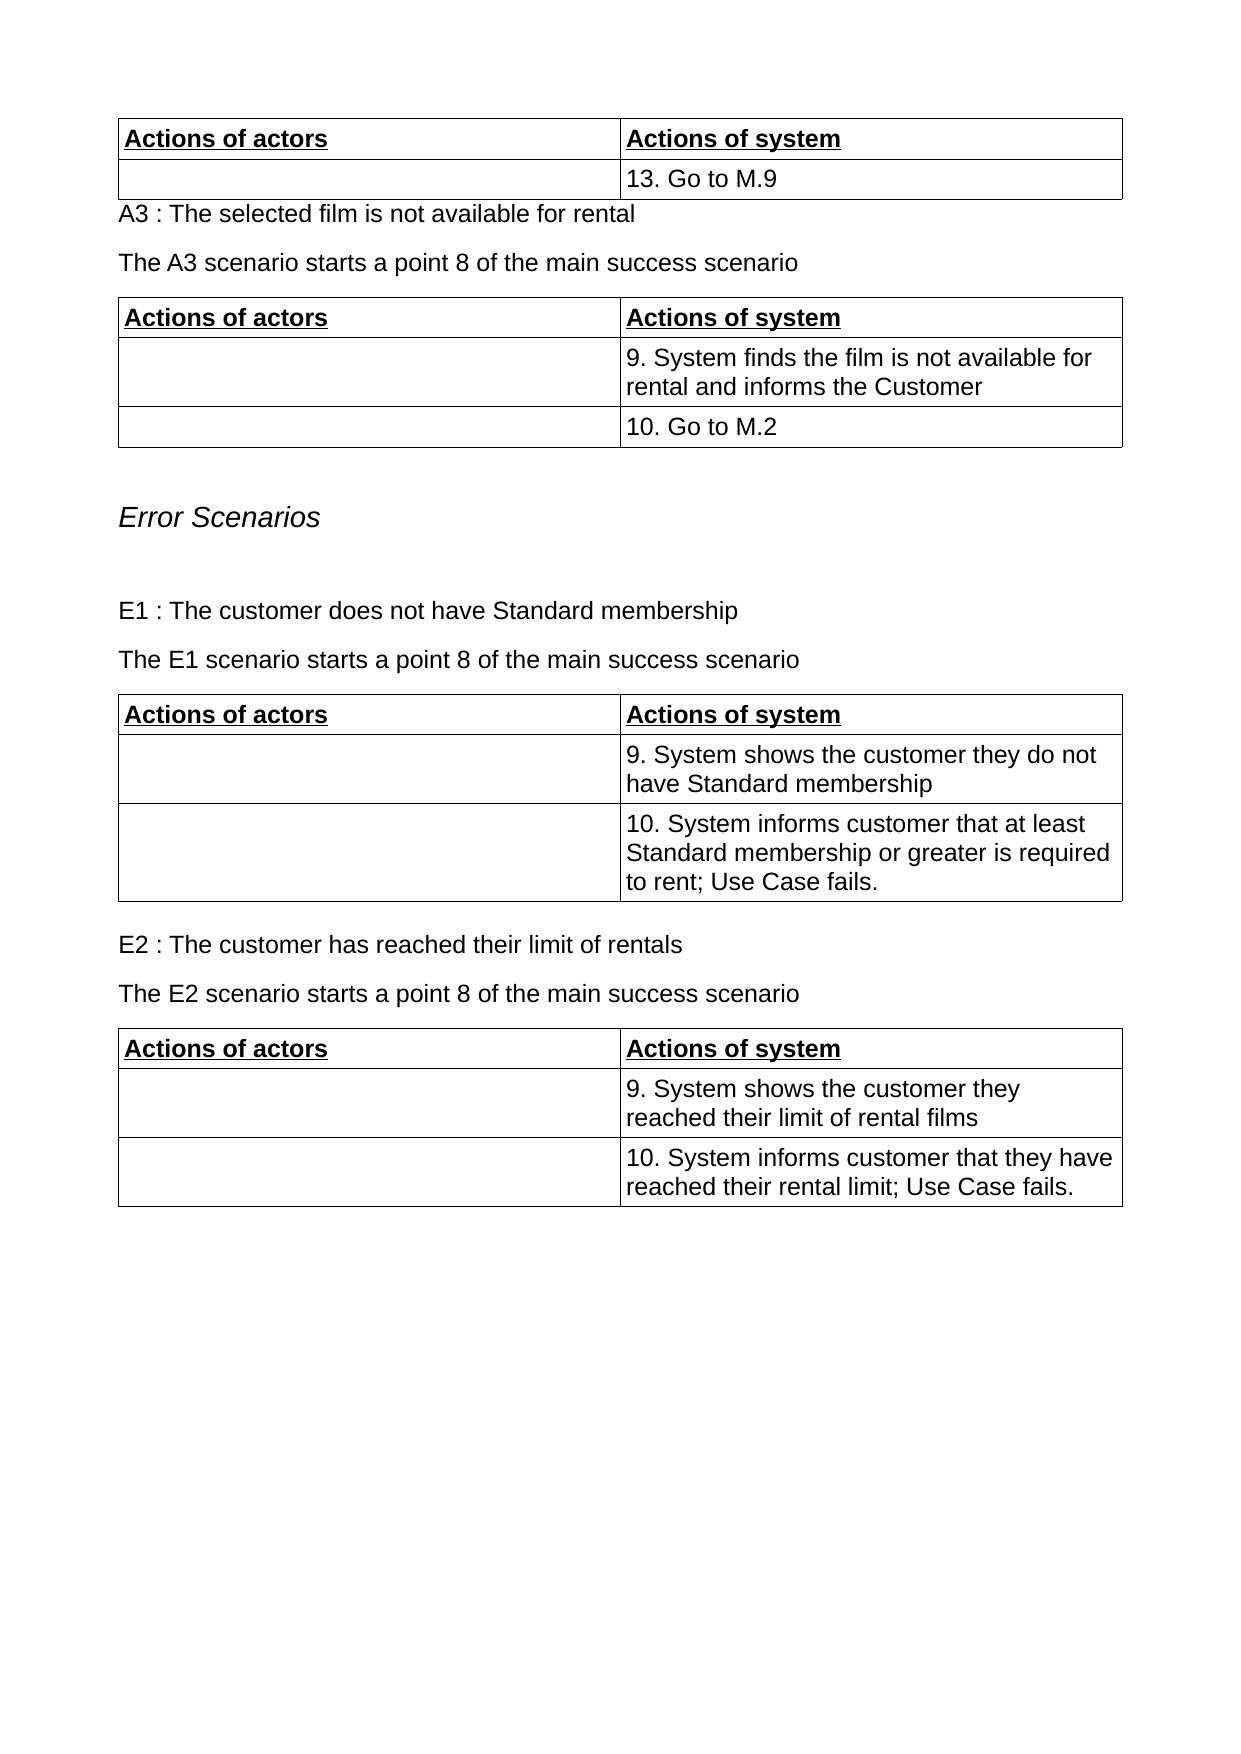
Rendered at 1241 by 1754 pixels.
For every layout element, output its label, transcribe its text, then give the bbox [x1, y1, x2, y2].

text The E1 scenario starts a point 8 of the main success scenario [118, 645, 1122, 673]
text The E2 scenario starts a point 8 of the main success scenario [118, 979, 1122, 1008]
table_header Actions of system [621, 119, 1122, 158]
table_header Actions of actors [119, 695, 620, 734]
table_cell 9. System shows the customer they reached their limit of rental films [621, 1069, 1122, 1137]
text The A3 scenario starts a point 8 of the main success scenario [118, 248, 1122, 277]
table_cell [119, 407, 620, 447]
table_cell 10. Go to M.2 [621, 407, 1122, 447]
table_cell [119, 1069, 620, 1137]
table_cell 9. System finds the film is not available for rental and informs the Customer [621, 338, 1122, 406]
text E2 : The customer has reached their limit of rentals [118, 930, 1122, 958]
text A3 : The selected film is not available for rental [118, 200, 1122, 228]
table_cell [119, 160, 620, 199]
table_cell [119, 735, 620, 803]
table_cell [119, 338, 620, 406]
table_cell 9. System shows the customer they do not have Standard membership [621, 735, 1122, 803]
table_cell 10. System informs customer that at least Standard membership or greater is required to rent; Use Case fails. [621, 804, 1122, 901]
table_cell 13. Go to M.9 [621, 160, 1122, 199]
text E1 : The customer does not have Standard membership [118, 596, 1122, 624]
table_header Actions of system [621, 298, 1122, 337]
table_header Actions of actors [119, 298, 620, 337]
subtitle Error Scenarios [118, 501, 1122, 534]
table_cell 10. System informs customer that they have reached their rental limit; Use Case fails. [621, 1138, 1122, 1206]
table_header Actions of system [621, 1029, 1122, 1068]
table_cell [119, 804, 620, 901]
table_header Actions of actors [119, 1029, 620, 1068]
table_header Actions of actors [119, 119, 620, 158]
table_header Actions of system [621, 695, 1122, 734]
table_cell [119, 1138, 620, 1206]
